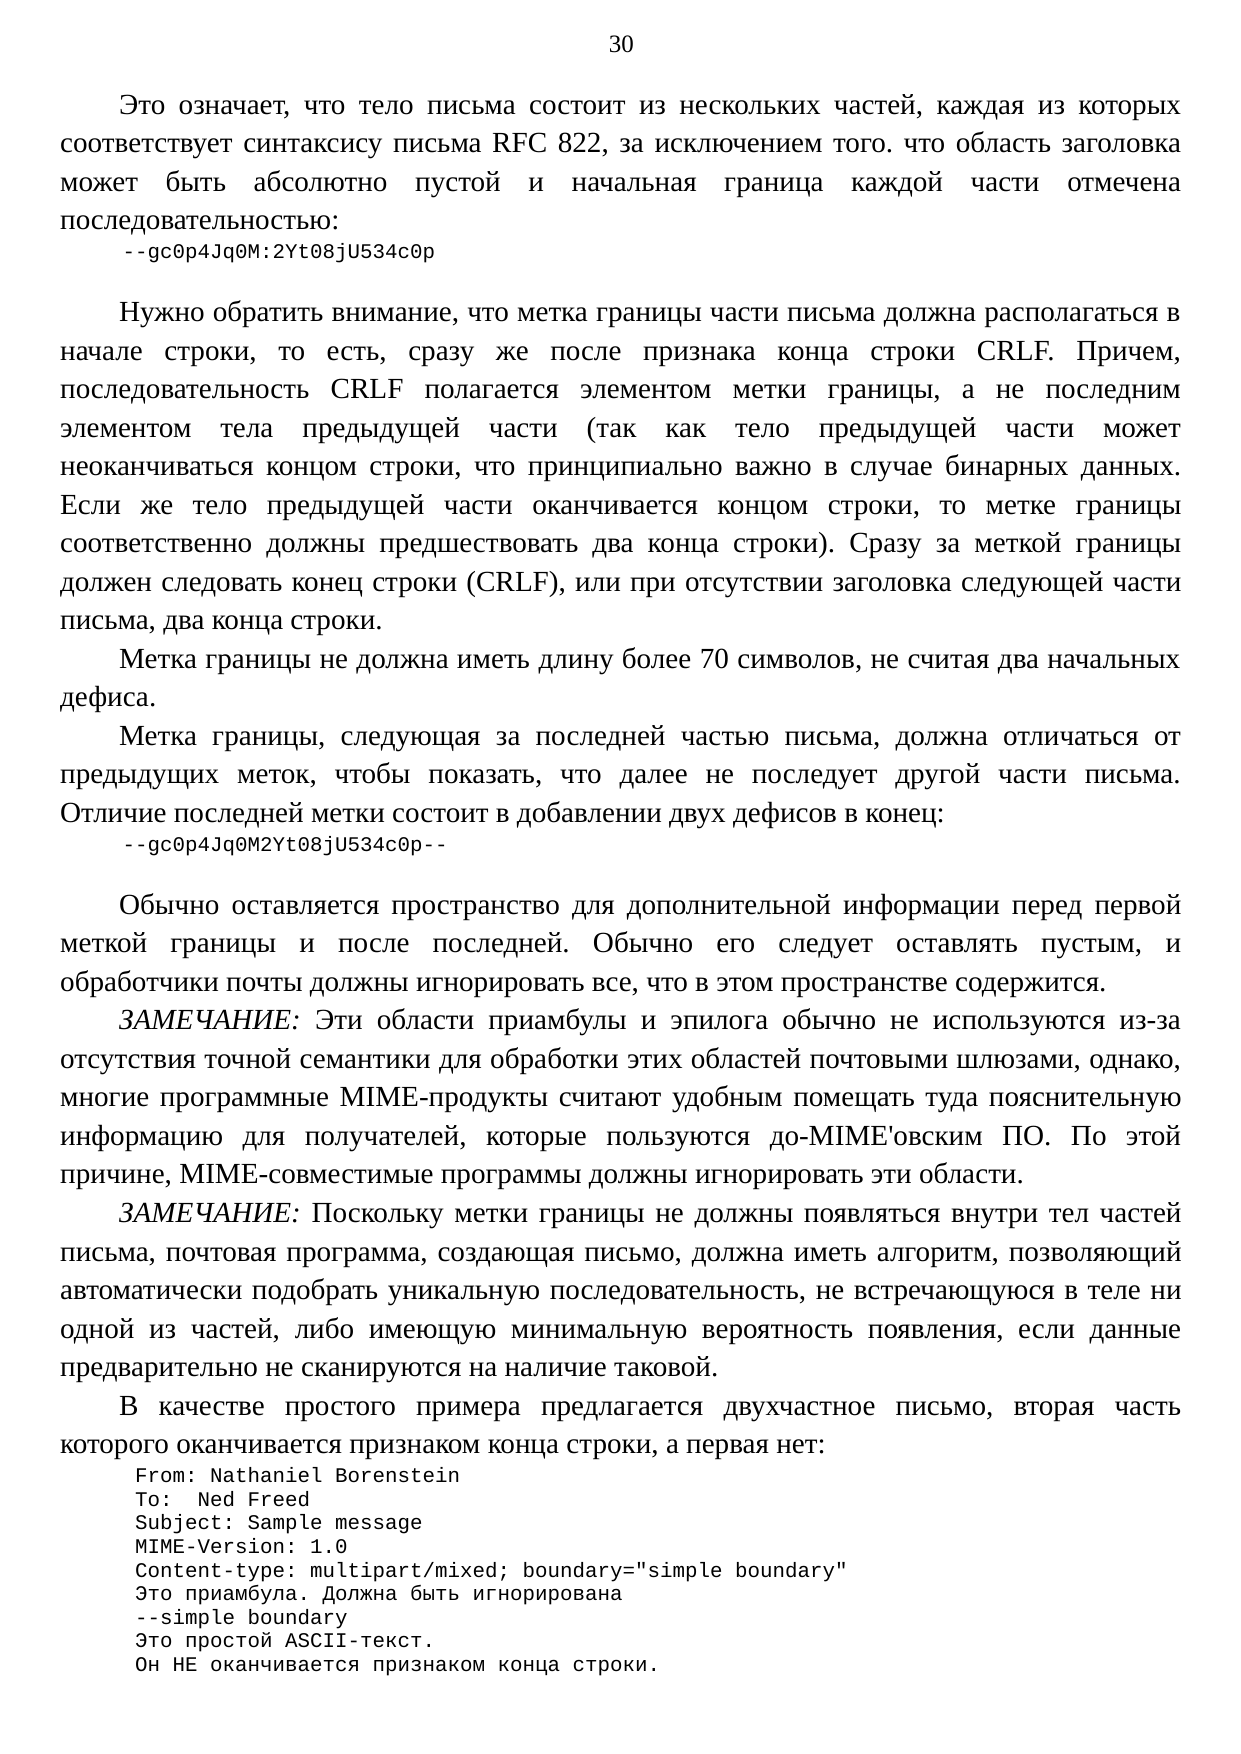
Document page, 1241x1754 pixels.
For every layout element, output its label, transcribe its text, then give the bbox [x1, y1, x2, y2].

text В качестве простого примера предлагается двухчастное письмо, вторая часть которого оканчивается признаком конца строки, а первая нет: [60, 1388, 1182, 1460]
text Метка границы, следующая за последней частью письма, должна отличаться от предыдущих меток, чтобы показать, что далее не последует другой части письма. Отличие последней метки состоит в добавлении двух дефисов в конец: [60, 718, 1182, 829]
text Обычно оставляется пространство для дополнительной информации перед первой меткой границы и после последней. Обычно его следует оставлять пустым, и обработчики почты должны игнорировать все, что в этом пространстве содержится. [60, 887, 1182, 997]
text --gc0p4Jq0M2Yt08jU534c0p-- [60, 834, 1182, 857]
text MIME-Version: 1.0 [60, 1536, 1182, 1559]
text Нужно обратить внимание, что метка границы части письма должна располагаться в начале строки, то есть, сразу же после признака конца строки CRLF. Причем, последовательность CRLF полагается элементом метки границы, а не последним элементом тела предыдущей части (так как тело предыдущей части может неоканчиваться концом строки, что принципиально важно в случае бинарных данных. Если же тело предыдущей части оканчивается концом строки, то метке границы соответственно должны предшествовать два конца строки). Сразу за меткой границы должен следовать конец строки (CRLF), или при отсутствии заголовка следующей части письма, два конца строки. [60, 294, 1182, 636]
text --simple boundary [60, 1607, 1182, 1631]
text Content-type: multipart/mixed; boundary="simple boundary" [60, 1559, 1182, 1583]
text Это простой ASCII-текст. [60, 1631, 1182, 1654]
text --gc0p4Jq0M:2Yt08jU534c0p [60, 241, 1182, 265]
text Это приамбула. Должна быть игнорирована [60, 1583, 1182, 1607]
text To: Ned Freed [60, 1489, 1182, 1512]
text Метка границы не должна иметь длину более 70 символов, не считая два начальных дефиса. [60, 641, 1182, 713]
text Он НЕ оканчивается признаком конца строки. [60, 1654, 1182, 1678]
text From: Nathaniel Borenstein [60, 1465, 1182, 1489]
text Subject: Sample message [60, 1512, 1182, 1536]
text ЗАМЕЧАНИЕ: Поскольку метки границы не должны появляться внутри тел частей письма, почтовая программа, создающая письмо, должна иметь алгоритм, позволяющий автоматически подобрать уникальную последовательность, не встречающуюся в теле ни одной из частей, либо имеющую минимальную вероятность появления, если данные предварительно не сканируются на наличие таковой. [60, 1195, 1182, 1383]
text Это означает, что тело письма состоит из нескольких частей, каждая из которых соответствует синтаксису письма RFC 822, за исключением того. что область заголовка может быть абсолютно пустой и начальная граница каждой части отмечена последовательностью: [60, 87, 1182, 236]
text ЗАМЕЧАНИЕ: Эти области приамбулы и эпилога обычно не используются из-за отсутствия точной семантики для обработки этих областей почтовыми шлюзами, однако, многие программные MIME-продукты считают удобным помещать туда пояснительную информацию для получателей, которые пользуются до-MIME'овским ПО. По этой причине, MIME-совместимые программы должны игнорировать эти области. [60, 1002, 1182, 1190]
